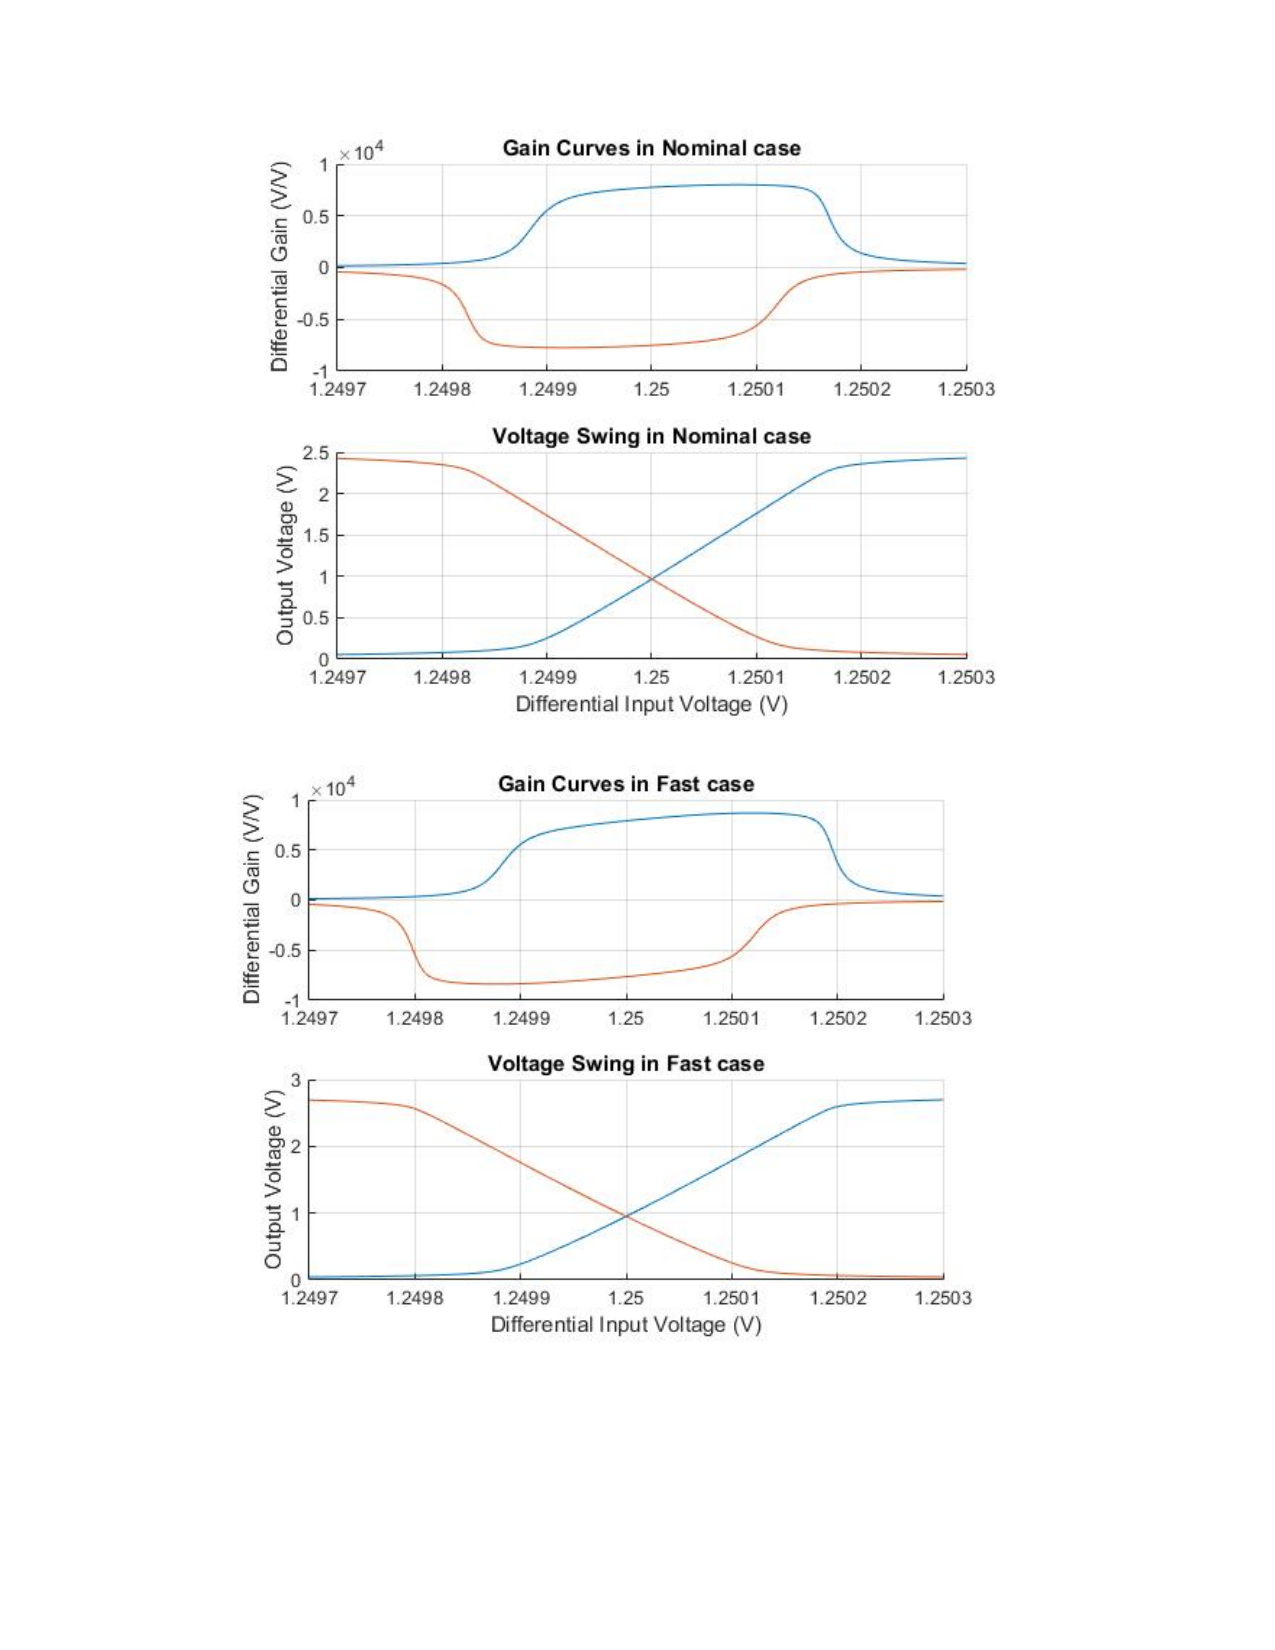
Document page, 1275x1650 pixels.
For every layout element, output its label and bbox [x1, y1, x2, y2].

picture [203, 754, 1021, 1345]
picture [232, 118, 1043, 726]
